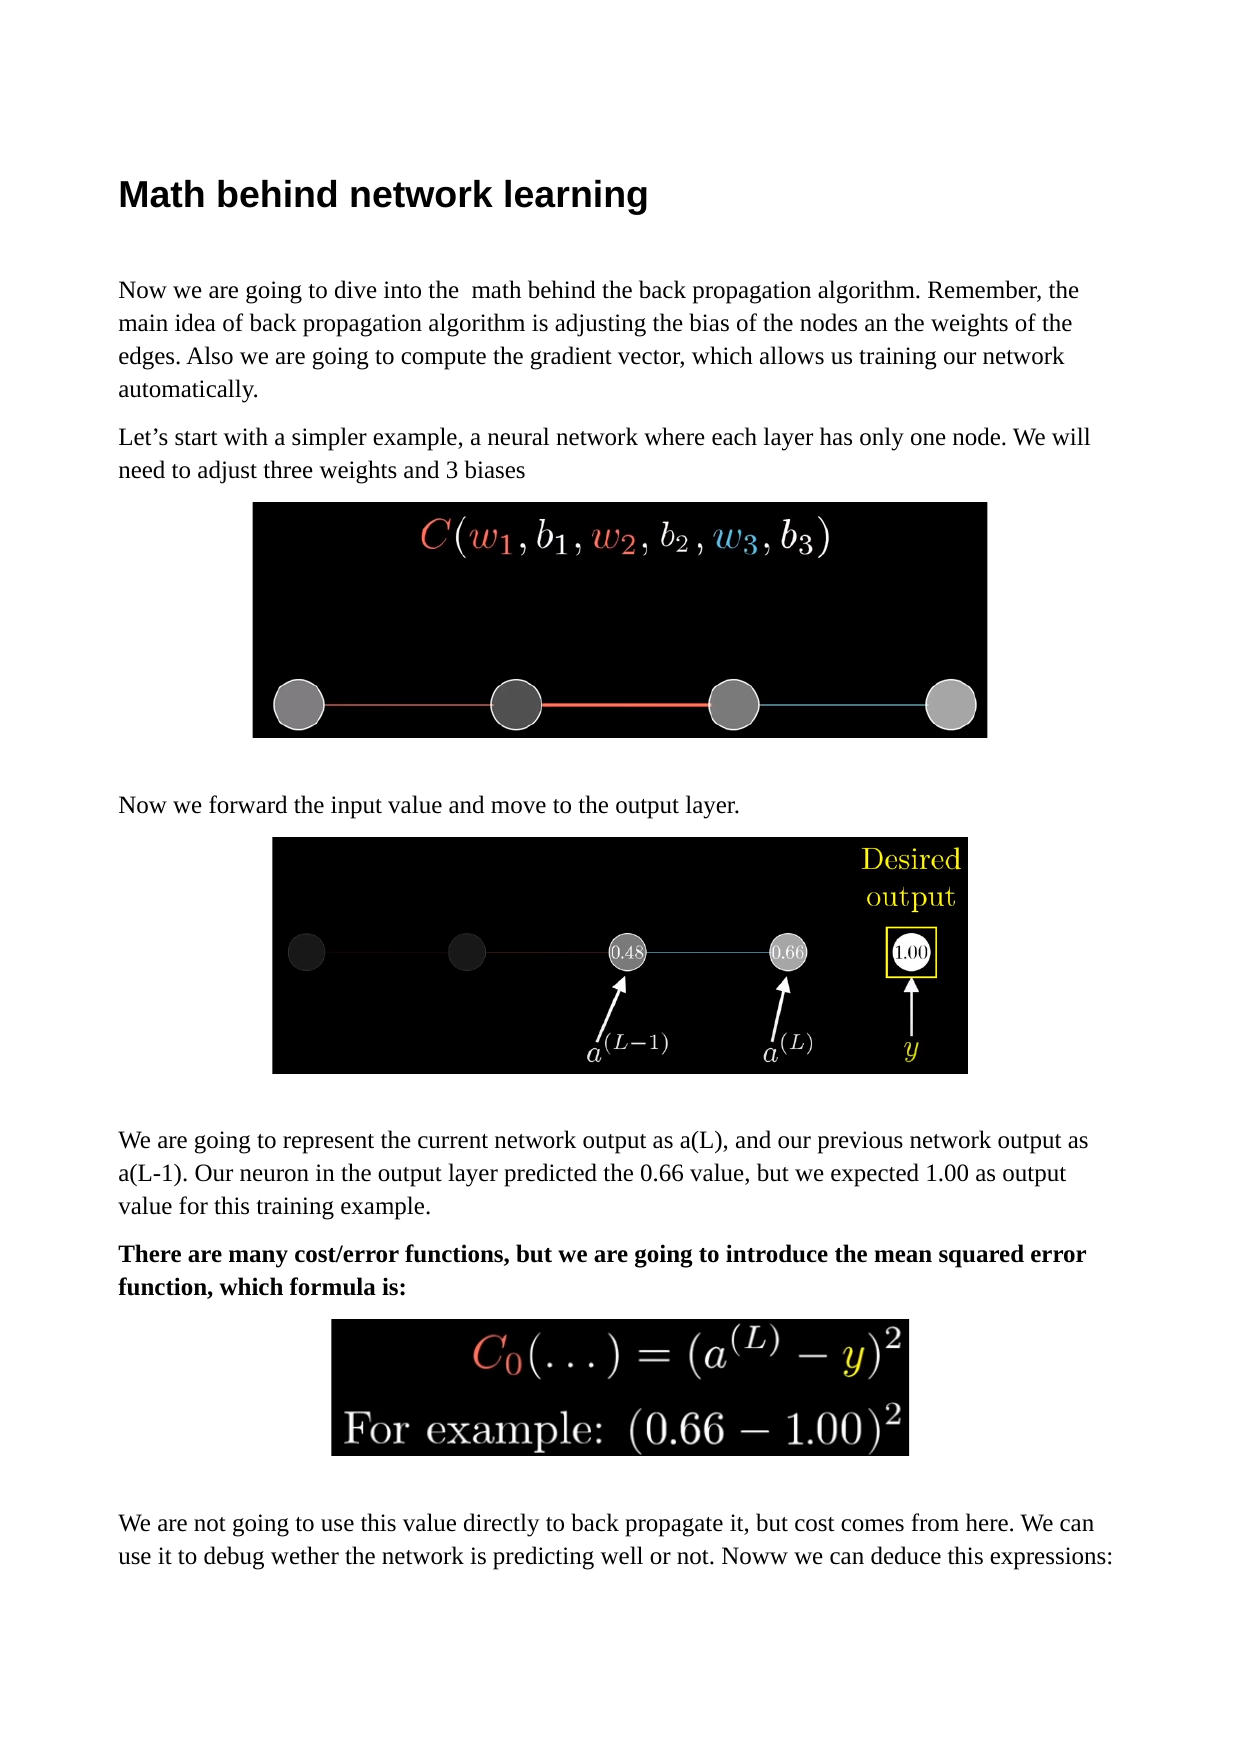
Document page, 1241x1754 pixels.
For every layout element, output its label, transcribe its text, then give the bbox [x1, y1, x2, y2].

text We are not going to use this value directly to back propagate it, but cost comes from here. We can use it to debug wether the network is predicting well or not. Noww we can deduce this expressions: [118, 1508, 1122, 1569]
text Now we are going to dive into the math behind the back propagation algorithm. Remember, the main idea of back propagation algorithm is adjusting the bias of the nodes an the weights of the edges. Also we are going to compute the gradient vector, which allows us training our network automatically. [118, 275, 1122, 403]
text Now we forward the input value and move to the output layer. [118, 790, 1122, 819]
picture [331, 1319, 910, 1456]
picture [272, 837, 968, 1074]
text There are many cost/error functions, but we are going to introduce the mean squared error function, which formula is: [118, 1239, 1122, 1300]
subtitle Math behind network learning [118, 172, 1122, 215]
text Let’s start with a simpler example, a neural network where each layer has only one node. We will need to adjust three weights and 3 biases [118, 422, 1122, 483]
picture [252, 502, 988, 738]
text We are going to represent the current network output as a(L), and our previous network output as a(L-1). Our neuron in the output layer predicted the 0.66 value, but we expected 1.00 as output value for this training example. [118, 1125, 1122, 1220]
